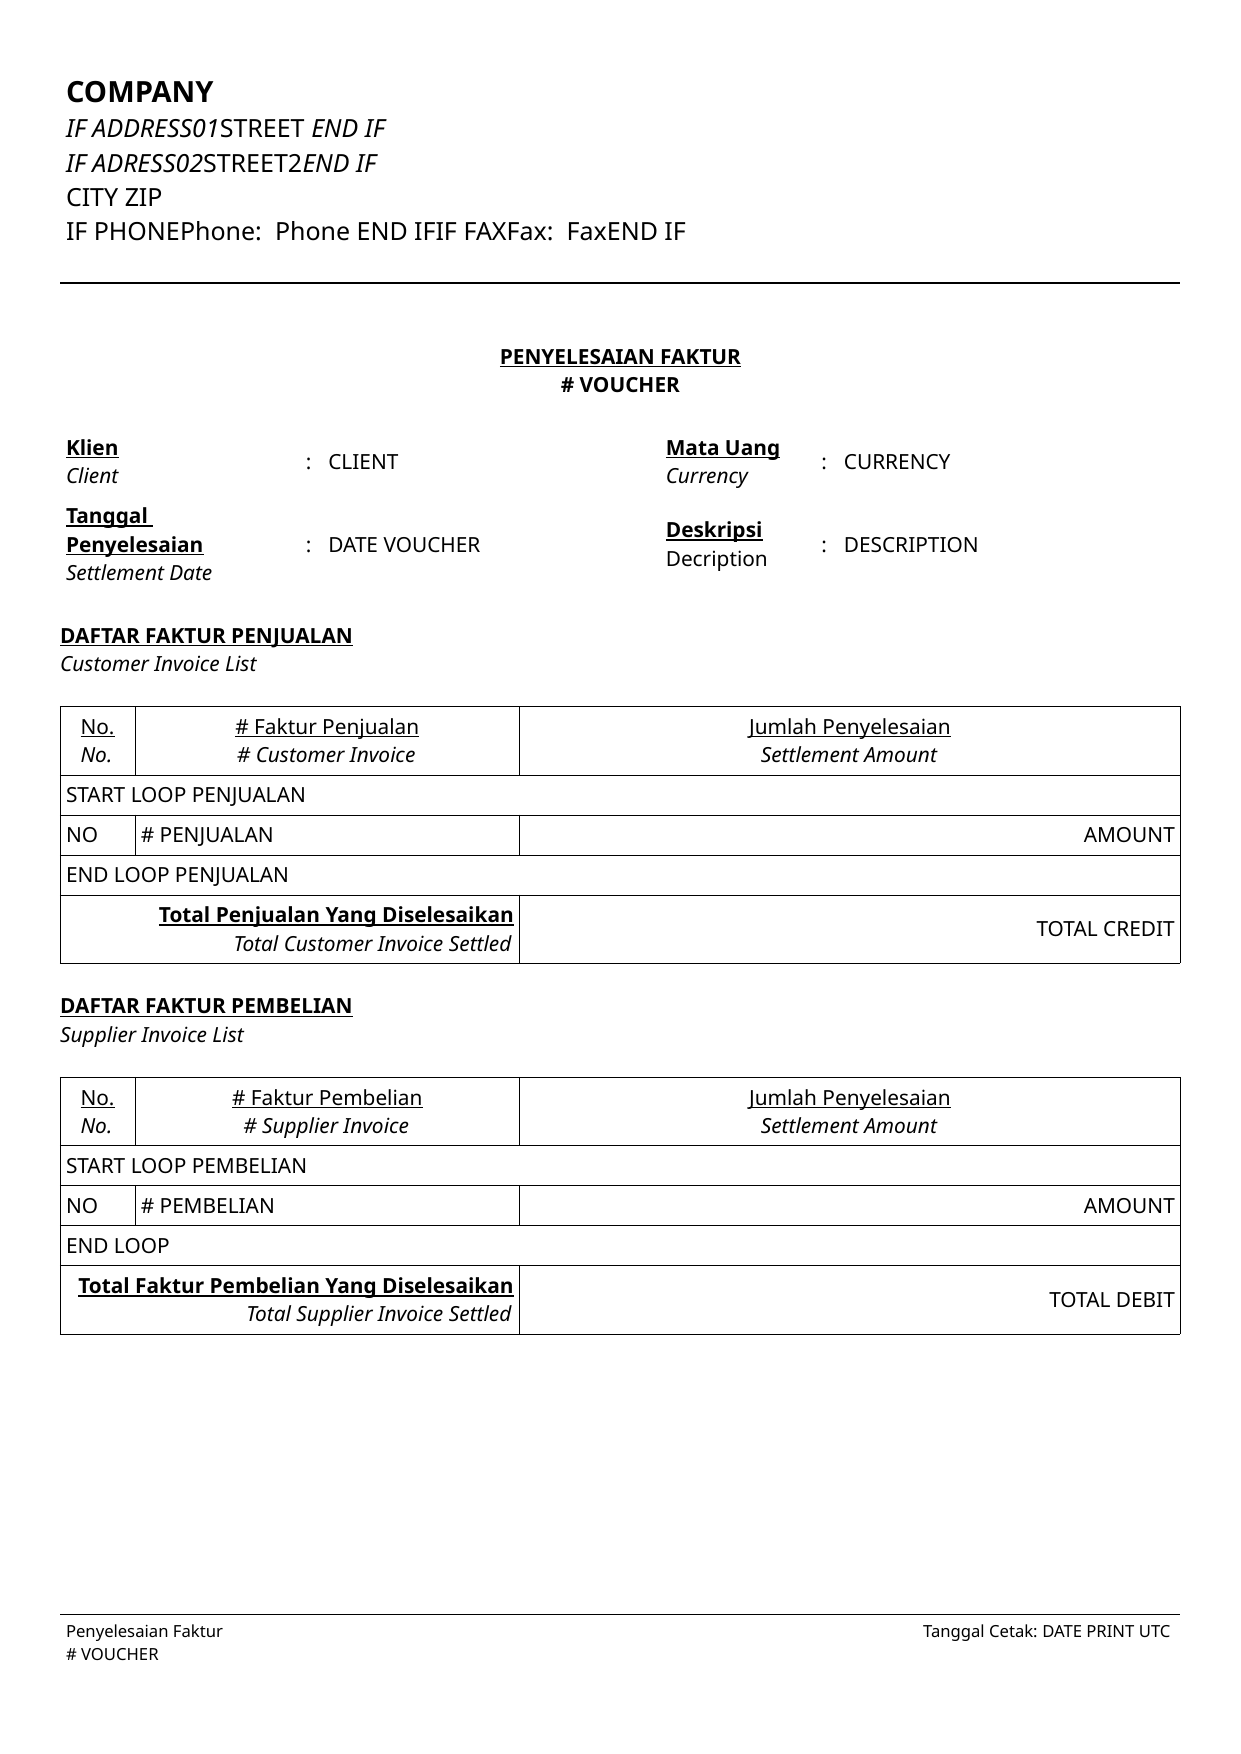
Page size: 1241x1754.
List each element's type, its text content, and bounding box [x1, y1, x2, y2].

table_cell Deskripsi Decription [660, 496, 810, 592]
table_cell Tanggal Penyelesaian Settlement Date [60, 496, 294, 592]
table_cell TOTAL CREDIT [520, 896, 1180, 963]
table_cell # PEMBELIAN [136, 1186, 519, 1225]
table_header Jumlah Penyelesaian Settlement Amount [520, 1078, 1180, 1145]
table_cell : [294, 496, 322, 592]
table_cell NO [61, 816, 135, 854]
text # VOUCHER [60, 370, 1180, 399]
text DAFTAR FAKTUR PENJUALAN [60, 621, 1180, 649]
table_header Jumlah Penyelesaian Settlement Amount [520, 707, 1180, 774]
table_header [651, 427, 660, 496]
table_cell [651, 496, 660, 592]
table_cell END LOOP [61, 1226, 1180, 1265]
table_cell DATE VOUCHER [323, 496, 651, 592]
table_header Mata Uang Currency [660, 427, 810, 496]
text DAFTAR FAKTUR PEMBELIAN [60, 991, 1180, 1020]
table_header Klien Client [60, 427, 294, 496]
table_header : [294, 427, 322, 496]
table_header No. No. [61, 707, 135, 774]
table_cell : [810, 496, 838, 592]
table_cell DESCRIPTION [838, 496, 1180, 592]
table_cell START LOOP PEMBELIAN [61, 1146, 1180, 1185]
table_cell TOTAL DEBIT [520, 1266, 1180, 1334]
table_cell NO [61, 1186, 135, 1225]
table_cell Total Penjualan Yang Diselesaikan Total Customer Invoice Settled [61, 896, 519, 963]
table_cell START LOOP PENJUALAN [61, 776, 1180, 814]
table_cell Total Faktur Pembelian Yang Diselesaikan Total Supplier Invoice Settled [61, 1266, 519, 1334]
text PENYELESAIAN FAKTUR [60, 342, 1180, 370]
table_header # Faktur Pembelian # Supplier Invoice [136, 1078, 519, 1145]
text Customer Invoice List [60, 649, 1180, 678]
table_cell END LOOP PENJUALAN [61, 856, 1180, 894]
text Supplier Invoice List [60, 1020, 1180, 1048]
table_header : [810, 427, 838, 496]
table_header CURRENCY [838, 427, 1180, 496]
table_header CLIENT [323, 427, 651, 496]
table_cell AMOUNT [520, 816, 1180, 854]
table_header No. No. [61, 1078, 135, 1145]
table_cell AMOUNT [520, 1186, 1180, 1225]
table_cell # PENJUALAN [136, 816, 519, 854]
table_header # Faktur Penjualan # Customer Invoice [136, 707, 519, 774]
